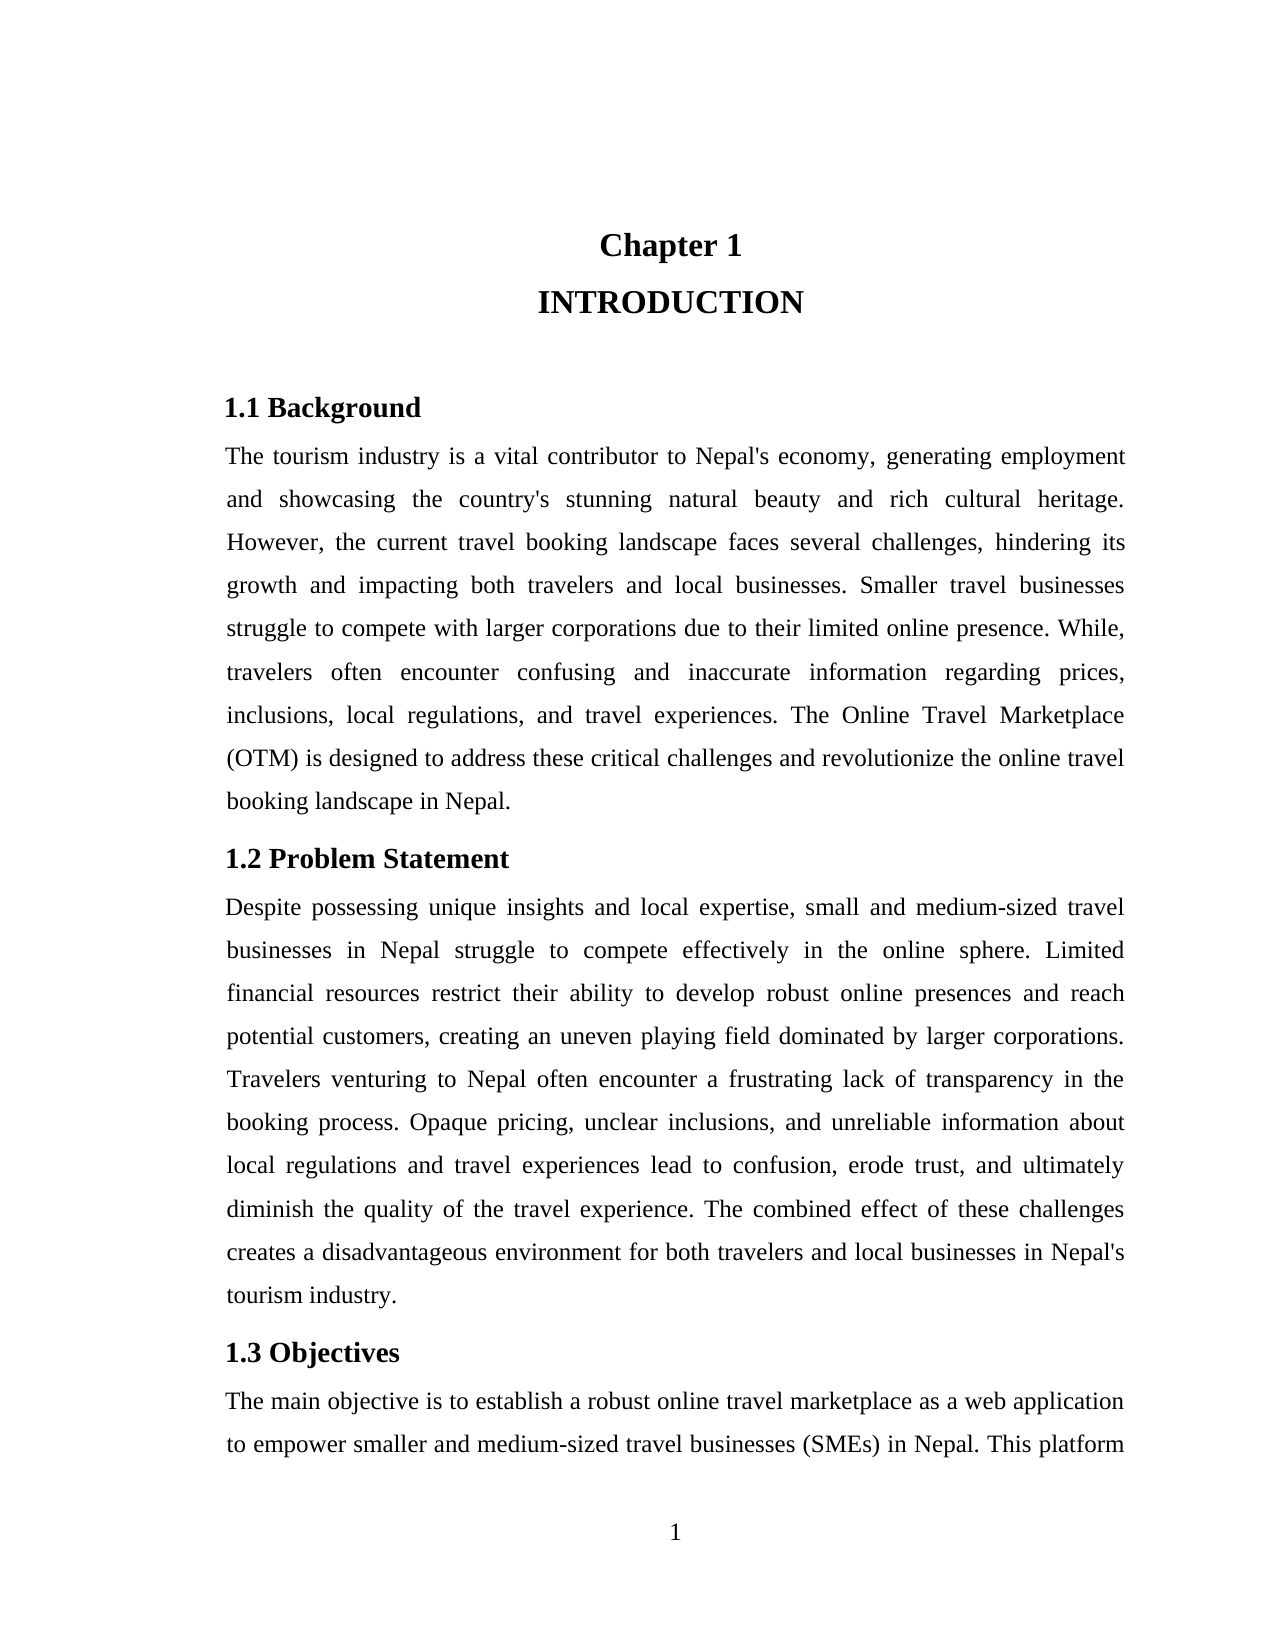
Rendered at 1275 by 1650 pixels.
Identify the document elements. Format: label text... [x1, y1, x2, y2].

subtitle 1.1 Background [223, 391, 1126, 424]
subtitle Chapter 1 [225, 225, 1117, 264]
text Despite possessing unique insights and local expertise, small and medium-sized travel businesses in Nepal struggle to compete effectively in the online sphere. Limited financial resources restrict their ability to develop robust online presences and reach potential customers, creating an uneven playing field dominated by larger corporations. Travelers venturing to Nepal often encounter a frustrating lack of transparency in the booking process. Opaque pricing, unclear inclusions, and unreliable information about local regulations and travel experiences lead to confusion, erode trust, and ultimately diminish the quality of the travel experience. The combined effect of these challenges creates a disadvantageous environment for both travelers and local businesses in Nepal's tourism industry. [225, 892, 1126, 1309]
subtitle 1.3 Objectives [225, 1336, 1126, 1369]
text The tourism industry is a vital contributor to Nepal's economy, generating employment and showcasing the country's stunning natural beauty and rich cultural heritage. However, the current travel booking landscape faces several challenges, hindering its growth and impacting both travelers and local businesses. Smaller travel businesses struggle to compete with larger corporations due to their limited online presence. While, travelers often encounter confusing and inaccurate information regarding prices, inclusions, local regulations, and travel experiences. The Online Travel Marketplace (OTM) is designed to address these critical challenges and revolutionize the online travel booking landscape in Nepal. [225, 441, 1126, 815]
text The main objective is to establish a robust online travel marketplace as a web application to empower smaller and medium-sized travel businesses (SMEs) in Nepal. This platform [225, 1386, 1126, 1458]
subtitle 1.2 Problem Statement [225, 842, 1126, 875]
subtitle INTRODUCTION [225, 283, 1117, 321]
